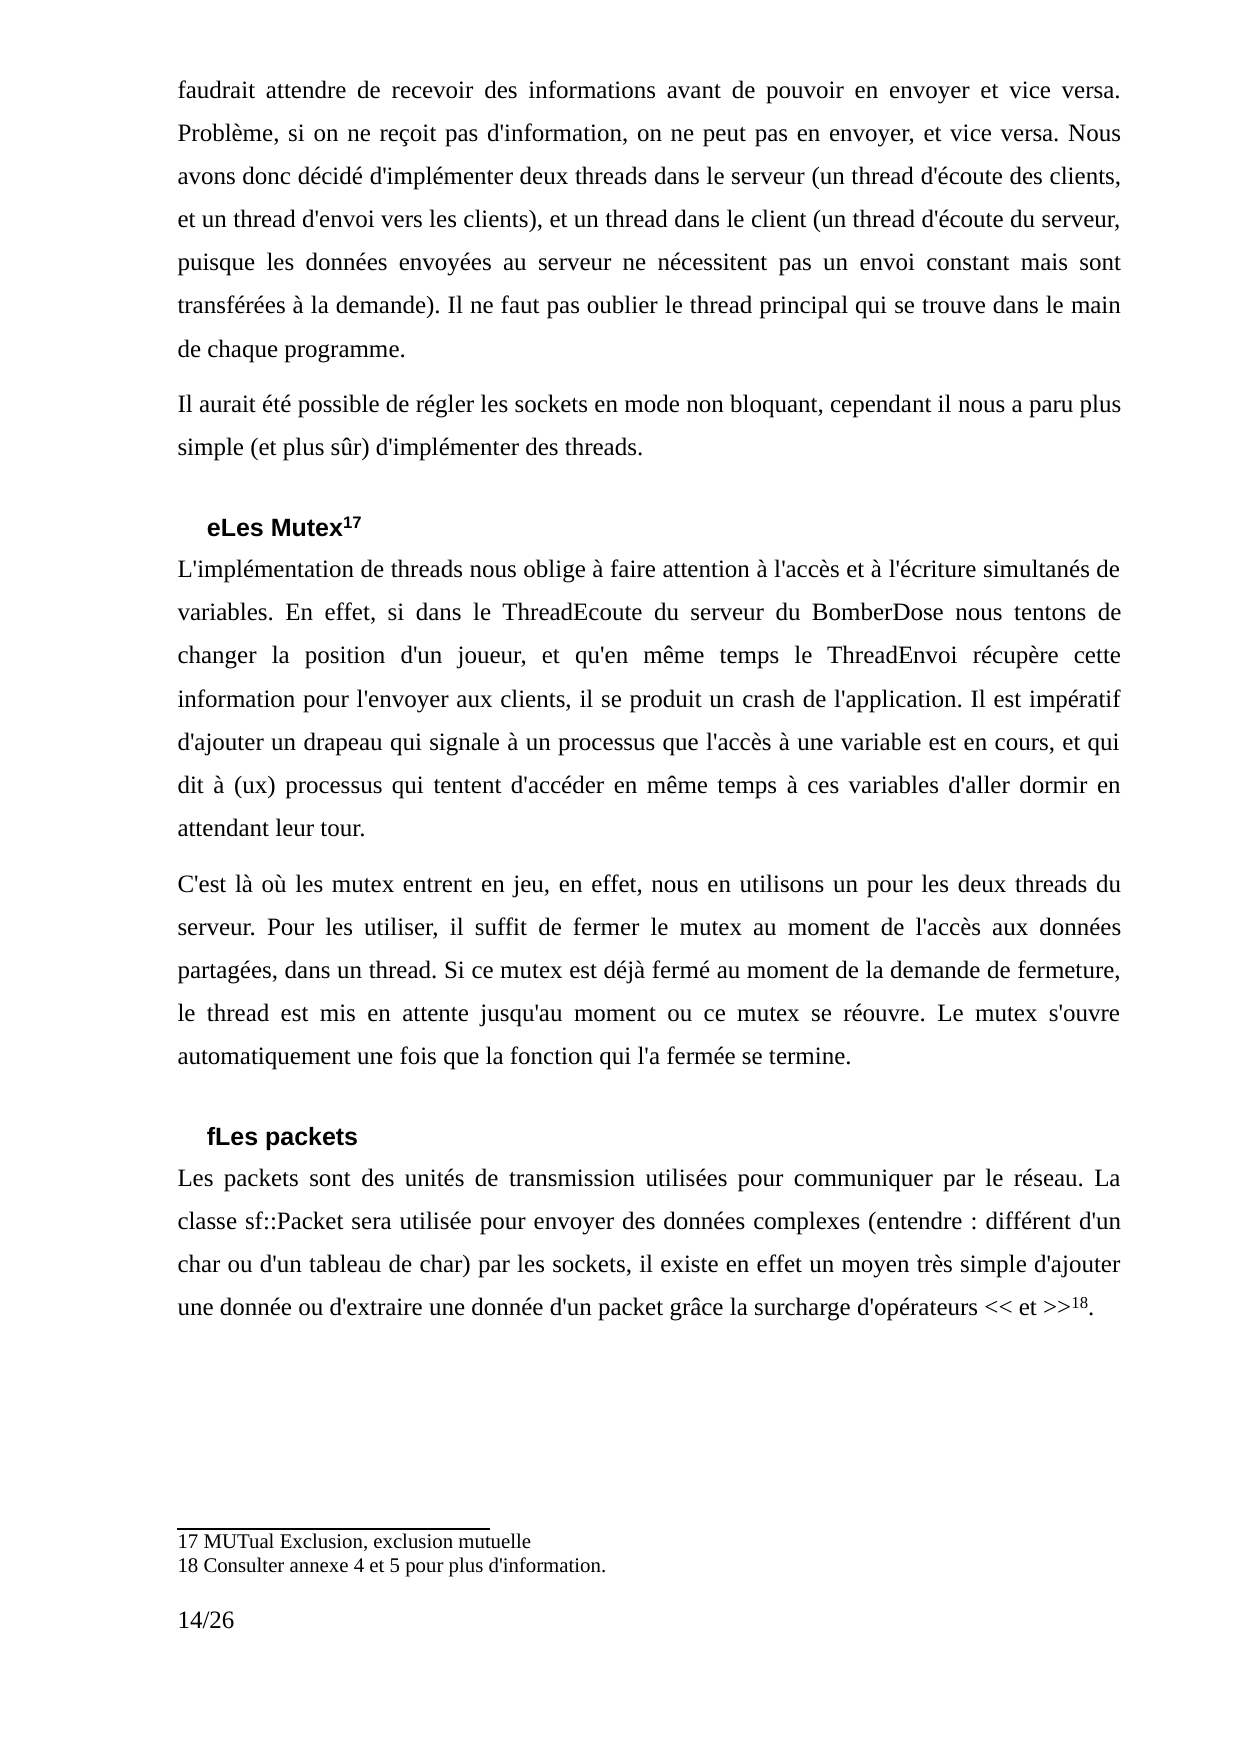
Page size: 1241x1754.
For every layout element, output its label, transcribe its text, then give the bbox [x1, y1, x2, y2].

text Consulter annexe 4 et 5 pour plus d'information. [177, 1553, 1122, 1577]
subtitle Les packets [177, 1122, 1122, 1151]
text faudrait attendre de recevoir des informations avant de pouvoir en envoyer et vice versa. Problème, si on ne reçoit pas d'information, on ne peut pas en envoyer, et vice versa. Nous avons donc décidé d'implémenter deux threads dans le serveur (un thread d'écoute des clients, et un thread d'envoi vers les clients), et un thread dans le client (un thread d'écoute du serveur, puisque les données envoyées au serveur ne nécessitent pas un envoi constant mais sont transférées à la demande). Il ne faut pas oublier le thread principal qui se trouve dans le main de chaque programme. [177, 75, 1122, 362]
text Les packets sont des unités de transmission utilisées pour communiquer par le réseau. La classe sf::Packet sera utilisée pour envoyer des données complexes (entendre : différent d'un char ou d'un tableau de char) par les sockets, il existe en effet un moyen très simple d'ajouter une donnée ou d'extraire une donnée d'un packet grâce la surcharge d'opérateurs << et >>. [177, 1163, 1122, 1321]
text Il aurait été possible de régler les sockets en mode non bloquant, cependant il nous a paru plus simple (et plus sûr) d'implémenter des threads. [177, 389, 1122, 461]
subtitle Les Mutex [177, 513, 1122, 542]
text C'est là où les mutex entrent en jeu, en effet, nous en utilisons un pour les deux threads du serveur. Pour les utiliser, il suffit de fermer le mutex au moment de l'accès aux données partagées, dans un thread. Si ce mutex est déjà fermé au moment de la demande de fermeture, le thread est mis en attente jusqu'au moment ou ce mutex se réouvre. Le mutex s'ouvre automatiquement une fois que la fonction qui l'a fermée se termine. [177, 869, 1122, 1070]
text L'implémentation de threads nous oblige à faire attention à l'accès et à l'écriture simultanés de variables. En effet, si dans le ThreadEcoute du serveur du BomberDose nous tentons de changer la position d'un joueur, et qu'en même temps le ThreadEnvoi récupère cette information pour l'envoyer aux clients, il se produit un crash de l'application. Il est impératif d'ajouter un drapeau qui signale à un processus que l'accès à une variable est en cours, et qui dit à (ux) processus qui tentent d'accéder en même temps à ces variables d'aller dormir en attendant leur tour. [177, 554, 1122, 842]
text MUTual Exclusion, exclusion mutuelle [177, 1529, 1122, 1553]
